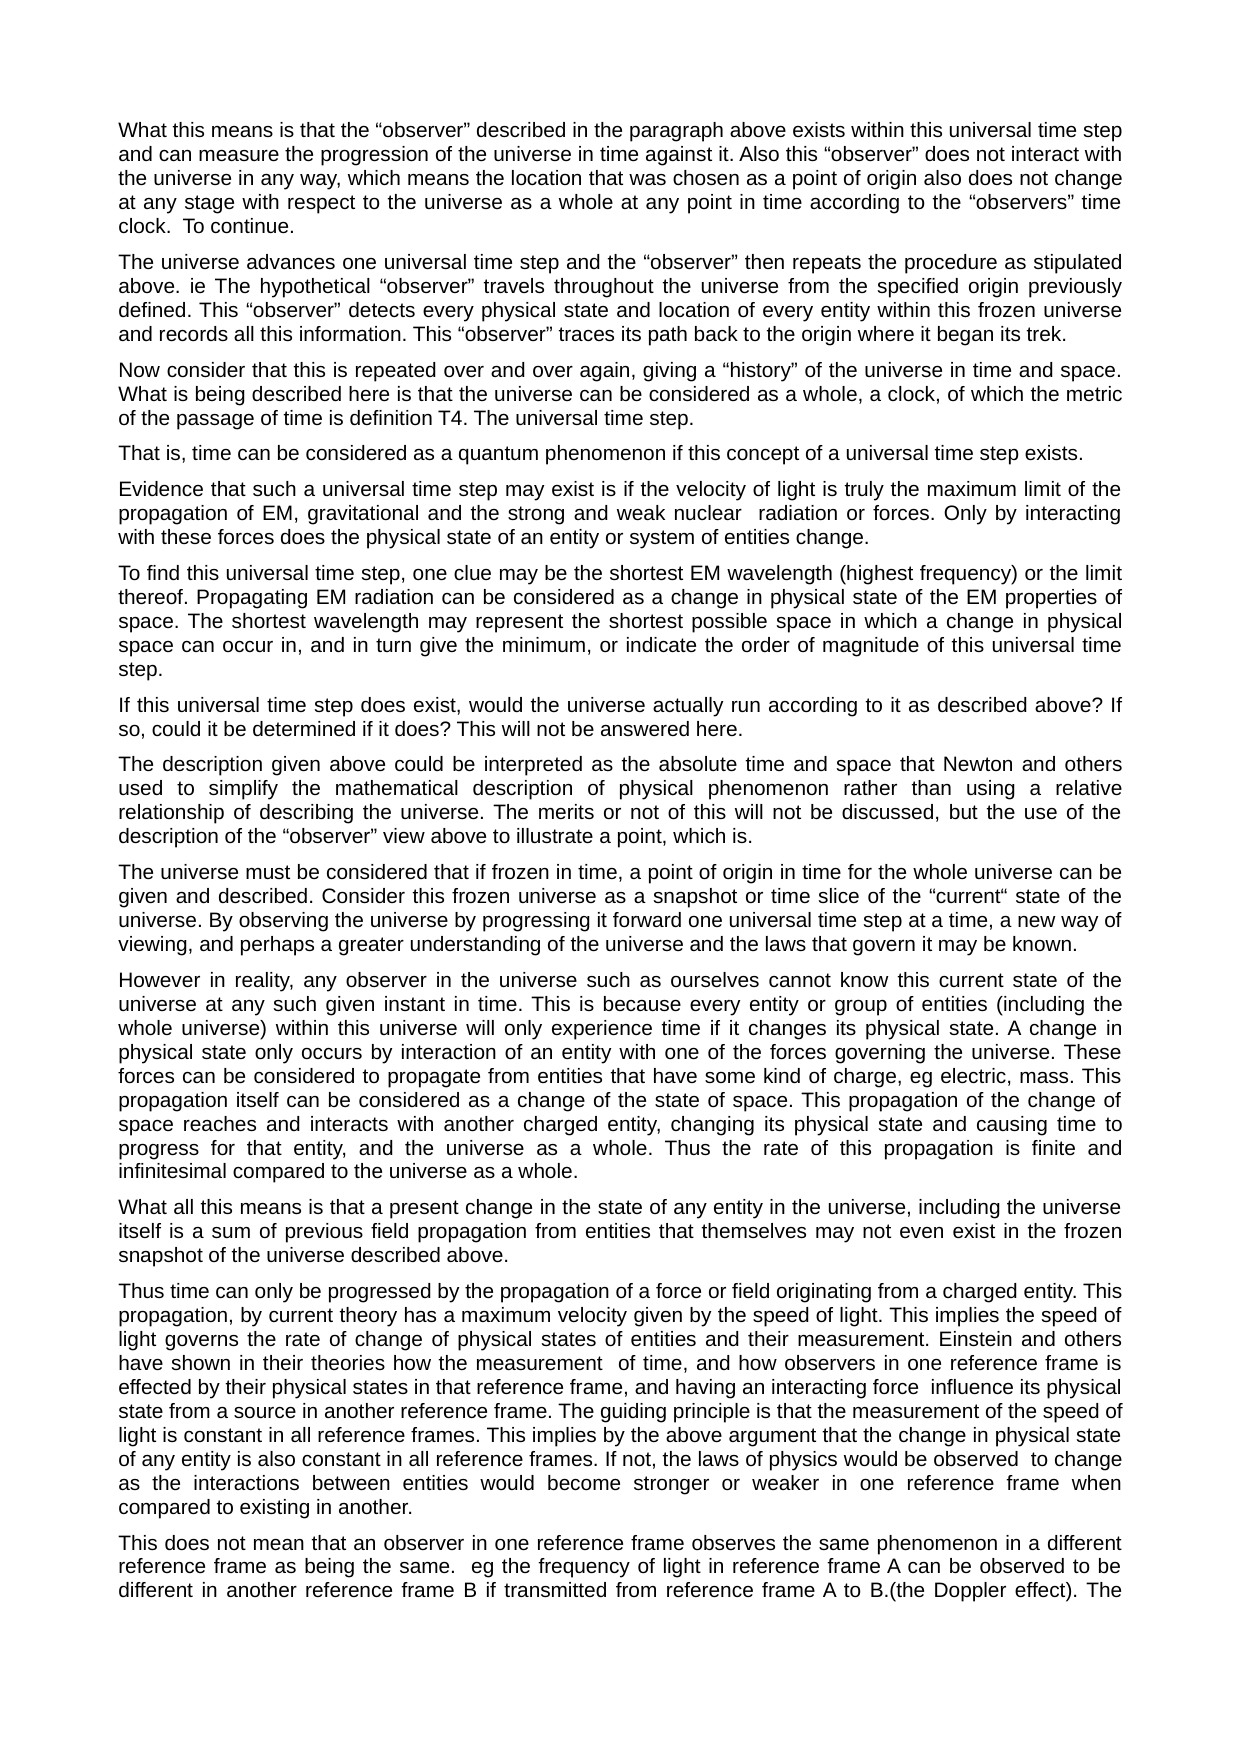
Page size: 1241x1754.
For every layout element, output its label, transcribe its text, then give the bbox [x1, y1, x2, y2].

text The description given above could be interpreted as the absolute time and space that Newton and others used to simplify the mathematical description of physical phenomenon rather than using a relative relationship of describing the universe. The merits or not of this will not be discussed, but the use of the description of the “observer” view above to illustrate a point, which is. [118, 752, 1124, 848]
text What all this means is that a present change in the state of any entity in the universe, including the universe itself is a sum of previous field propagation from entities that themselves may not even exist in the frozen snapshot of the universe described above. [118, 1195, 1124, 1267]
text Now consider that this is repeated over and over again, giving a “history” of the universe in time and space. What is being described here is that the universe can be considered as a whole, a clock, of which the metric of the passage of time is definition T4. The universal time step. [118, 357, 1124, 429]
text Thus time can only be progressed by the propagation of a force or field originating from a charged entity. This propagation, by current theory has a maximum velocity given by the speed of light. This implies the speed of light governs the rate of change of physical states of entities and their measurement. Einstein and others have shown in their theories how the measurement of time, and how observers in one reference frame is effected by their physical states in that reference frame, and having an interacting force influence its physical state from a source in another reference frame. The guiding principle is that the measurement of the speed of light is constant in all reference frames. This implies by the above argument that the change in physical state of any entity is also constant in all reference frames. If not, the laws of physics would be observed to change as the interactions between entities would become stronger or weaker in one reference frame when compared to existing in another. [118, 1279, 1124, 1518]
text If this universal time step does exist, would the universe actually run according to it as described above? If so, could it be determined if it does? This will not be answered here. [118, 692, 1124, 740]
text However in reality, any observer in the universe such as ourselves cannot know this current state of the universe at any such given instant in time. This is because every entity or group of entities (including the whole universe) within this universe will only experience time if it changes its physical state. A change in physical state only occurs by interaction of an entity with one of the forces governing the universe. These forces can be considered to propagate from entities that have some kind of charge, eg electric, mass. This propagation itself can be considered as a change of the state of space. This propagation of the change of space reaches and interacts with another charged entity, changing its physical state and causing time to progress for that entity, and the universe as a whole. Thus the rate of this propagation is finite and infinitesimal compared to the universe as a whole. [118, 968, 1124, 1183]
text To find this universal time step, one clue may be the shortest EM wavelength (highest frequency) or the limit thereof. Propagating EM radiation can be considered as a change in physical state of the EM properties of space. The shortest wavelength may represent the shortest possible space in which a change in physical space can occur in, and in turn give the minimum, or indicate the order of magnitude of this universal time step. [118, 561, 1124, 681]
text The universe advances one universal time step and the “observer” then repeats the procedure as stipulated above. ie The hypothetical “observer” travels throughout the universe from the specified origin previously defined. This “observer” detects every physical state and location of every entity within this frozen universe and records all this information. This “observer” traces its path back to the origin where it began its trek. [118, 250, 1124, 346]
text The universe must be considered that if frozen in time, a point of origin in time for the whole universe can be given and described. Consider this frozen universe as a snapshot or time slice of the “current“ state of the universe. By observing the universe by progressing it forward one universal time step at a time, a new way of viewing, and perhaps a greater understanding of the universe and the laws that govern it may be known. [118, 860, 1124, 956]
text That is, time can be considered as a quantum phenomenon if this concept of a universal time step exists. [118, 441, 1124, 465]
text What this means is that the “observer” described in the paragraph above exists within this universal time step and can measure the progression of the universe in time against it. Also this “observer” does not interact with the universe in any way, which means the location that was chosen as a point of origin also does not change at any stage with respect to the universe as a whole at any point in time according to the “observers” time clock. To continue. [118, 118, 1124, 238]
text This does not mean that an observer in one reference frame observes the same phenomenon in a different reference frame as being the same. eg the frequency of light in reference frame A can be observed to be different in another reference frame B if transmitted from reference frame A to B.(the Doppler effect). The [118, 1530, 1124, 1602]
text Evidence that such a universal time step may exist is if the velocity of light is truly the maximum limit of the propagation of EM, gravitational and the strong and weak nuclear radiation or forces. Only by interacting with these forces does the physical state of an entity or system of entities change. [118, 477, 1124, 549]
